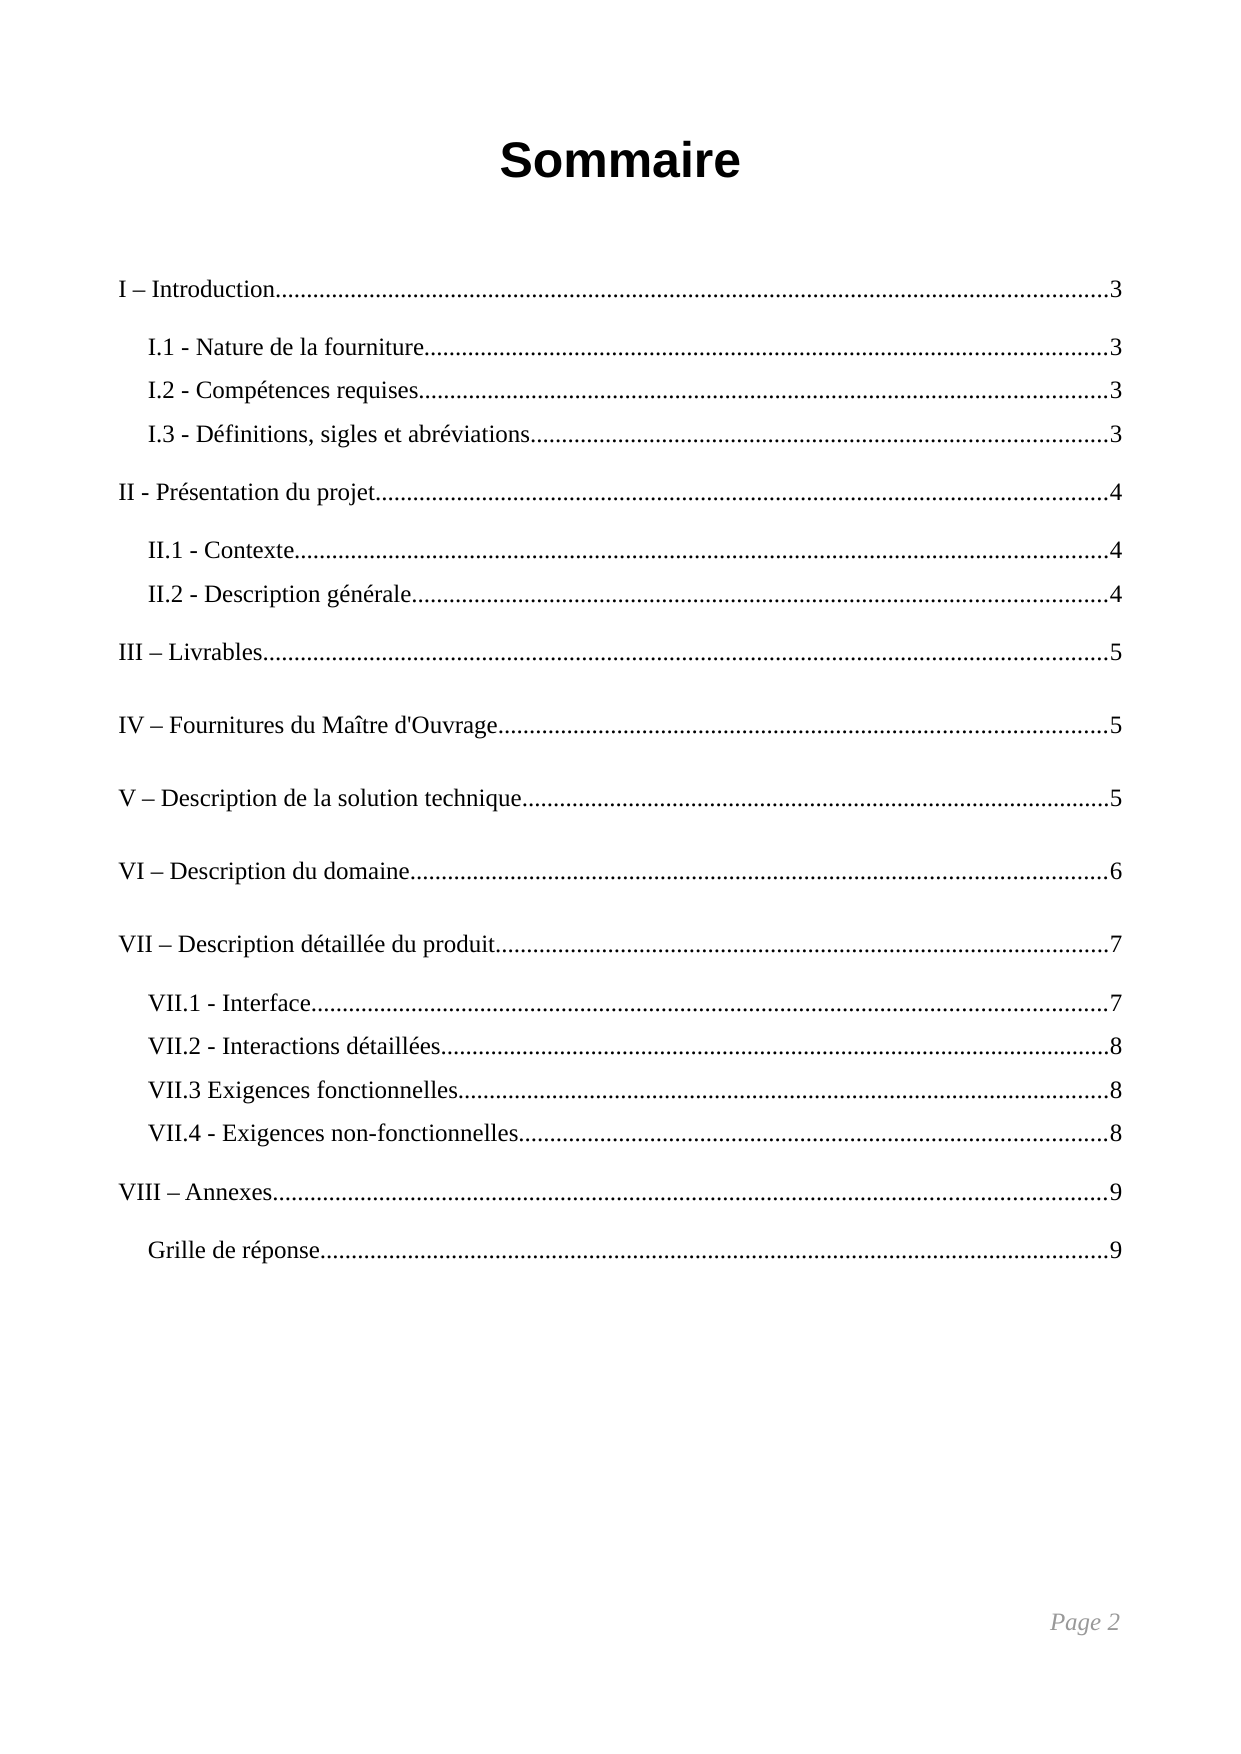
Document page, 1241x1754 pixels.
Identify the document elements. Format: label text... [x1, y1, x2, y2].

text VI – Description du domaine 6 [118, 856, 1122, 885]
subtitle Sommaire [118, 131, 1122, 188]
text I.3 - Définitions, sigles et abréviations 3 [148, 419, 1122, 448]
text IV – Fournitures du Maître d'Ouvrage 5 [118, 710, 1122, 739]
text I.1 - Nature de la fourniture 3 [148, 332, 1122, 361]
text VII.3 Exigences fonctionnelles 8 [148, 1075, 1122, 1103]
text III – Livrables 5 [118, 637, 1122, 666]
text Grille de réponse 9 [148, 1235, 1122, 1264]
text VII.2 - Interactions détaillées 8 [148, 1031, 1122, 1060]
text I – Introduction 3 [118, 274, 1122, 302]
text II.1 - Contexte 4 [148, 536, 1122, 564]
text VII.1 - Interface 7 [148, 988, 1122, 1016]
text II.2 - Description générale 4 [148, 579, 1122, 608]
text I.2 - Compétences requises 3 [148, 375, 1122, 404]
text II - Présentation du projet 4 [118, 477, 1122, 506]
text VII.4 - Exigences non-fonctionnelles 8 [148, 1118, 1122, 1147]
text VIII – Annexes 9 [118, 1177, 1122, 1205]
text VII – Description détaillée du produit 7 [118, 929, 1122, 958]
text V – Description de la solution technique 5 [118, 783, 1122, 812]
